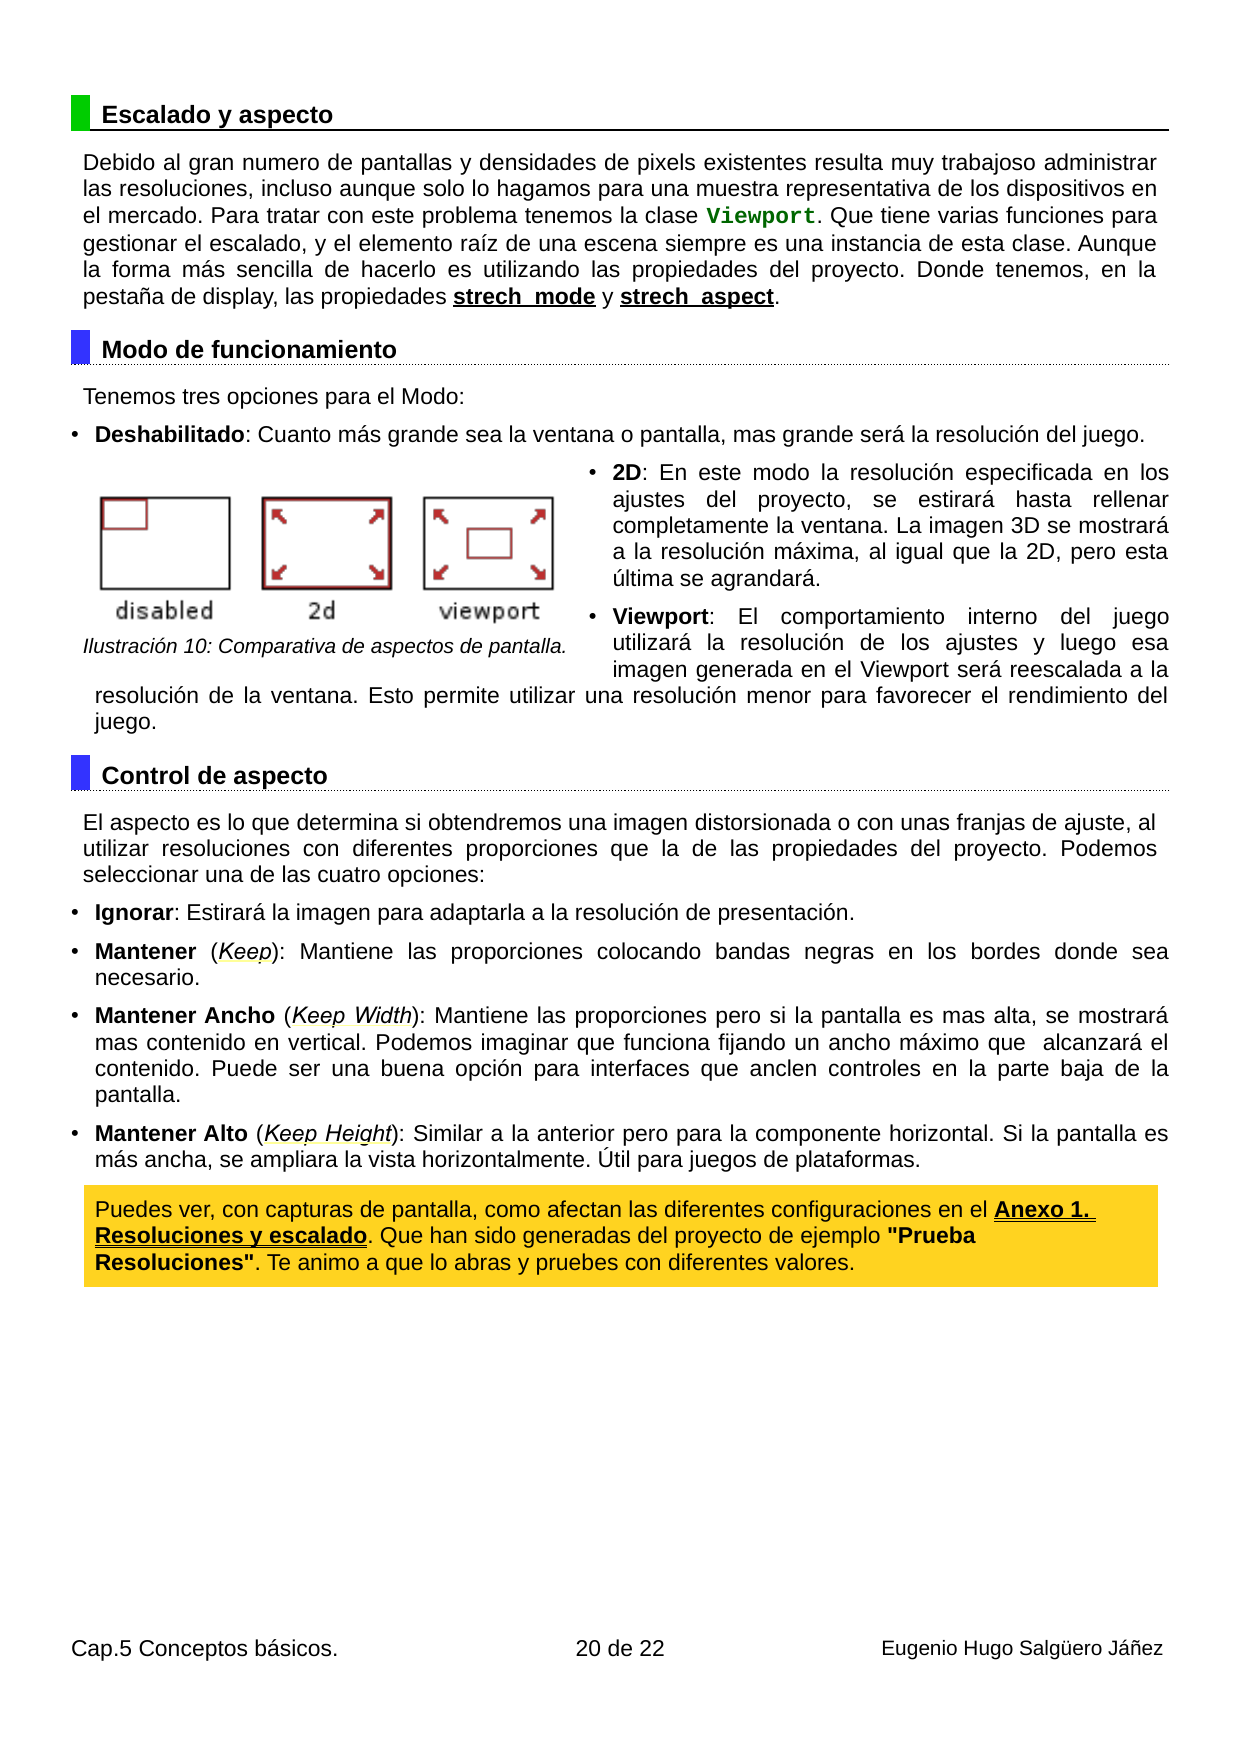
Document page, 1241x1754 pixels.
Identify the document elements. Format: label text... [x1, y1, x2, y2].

text Tenemos tres opciones para el Modo: [83, 383, 1158, 409]
subtitle Control de aspecto [90, 755, 1169, 790]
picture [82, 487, 577, 634]
list Mantener Alto (Keep Height): Similar a la anterior pero para la componente horizontal. Si la pantalla es más ancha, se ampliara la vista horizontalmente. Útil para juegos de plataformas. [71, 1119, 1169, 1172]
list Ilustración 10: Comparativa de aspectos de pantalla. [83, 634, 577, 658]
list Viewport: El comportamiento interno del juego utilizará la resolución de los ajustes y luego esa imagen generada en el Viewport será reescalada a la resolución de la ventana. Esto permite utilizar una resolución menor para favorecer el rendimiento del juego. [71, 603, 1169, 735]
text Debido al gran numero de pantallas y densidades de pixels existentes resulta muy trabajoso administrar las resoluciones, incluso aunque solo lo hagamos para una muestra representativa de los dispositivos en el mercado. Para tratar con este problema tenemos la clase Viewport. Que tiene varias funciones para gestionar el escalado, y el elemento raíz de una escena siempre es una instancia de esta clase. Aunque la forma más sencilla de hacerlo es utilizando las propiedades del proyecto. Donde tenemos, en la pestaña de display, las propiedades strech_mode y strech_aspect. [83, 149, 1158, 309]
text El aspecto es lo que determina si obtendremos una imagen distorsionada o con unas franjas de ajuste, al utilizar resoluciones con diferentes proporciones que la de las propiedades del proyecto. Podemos seleccionar una de las cuatro opciones: [83, 808, 1158, 887]
list Mantener (Keep): Mantiene las proporciones colocando bandas negras en los bordes donde sea necesario. [71, 938, 1169, 990]
list Mantener Ancho (Keep Width): Mantiene las proporciones pero si la pantalla es mas alta, se mostrará mas contenido en vertical. Podemos imaginar que funciona fijando un ancho máximo que alcanzará el contenido. Puede ser una buena opción para interfaces que anclen controles en la parte baja de la pantalla. [71, 1002, 1169, 1108]
list Ignorar: Estirará la imagen para adaptarla a la resolución de presentación. [71, 899, 1169, 926]
subtitle Modo de funcionamiento [71, 329, 1169, 364]
text Puedes ver, con capturas de pantalla, como afectan las diferentes configuraciones en el Anexo 1. Resoluciones y escalado. Que han sido generadas del proyecto de ejemplo "Prueba Resoluciones". Te animo a que lo abras y pruebes con diferentes valores. [84, 1185, 1158, 1287]
list 2D: En este modo la resolución especificada en los ajustes del proyecto, se estirará hasta rellenar completamente la ventana. La imagen 3D se mostrará a la resolución máxima, al igual que la 2D, pero esta última se agrandará. [71, 459, 1169, 591]
subtitle Escalado y aspecto [71, 94, 1169, 129]
list Deshabilitado: Cuanto más grande sea la ventana o pantalla, mas grande será la resolución del juego. [71, 421, 1169, 447]
